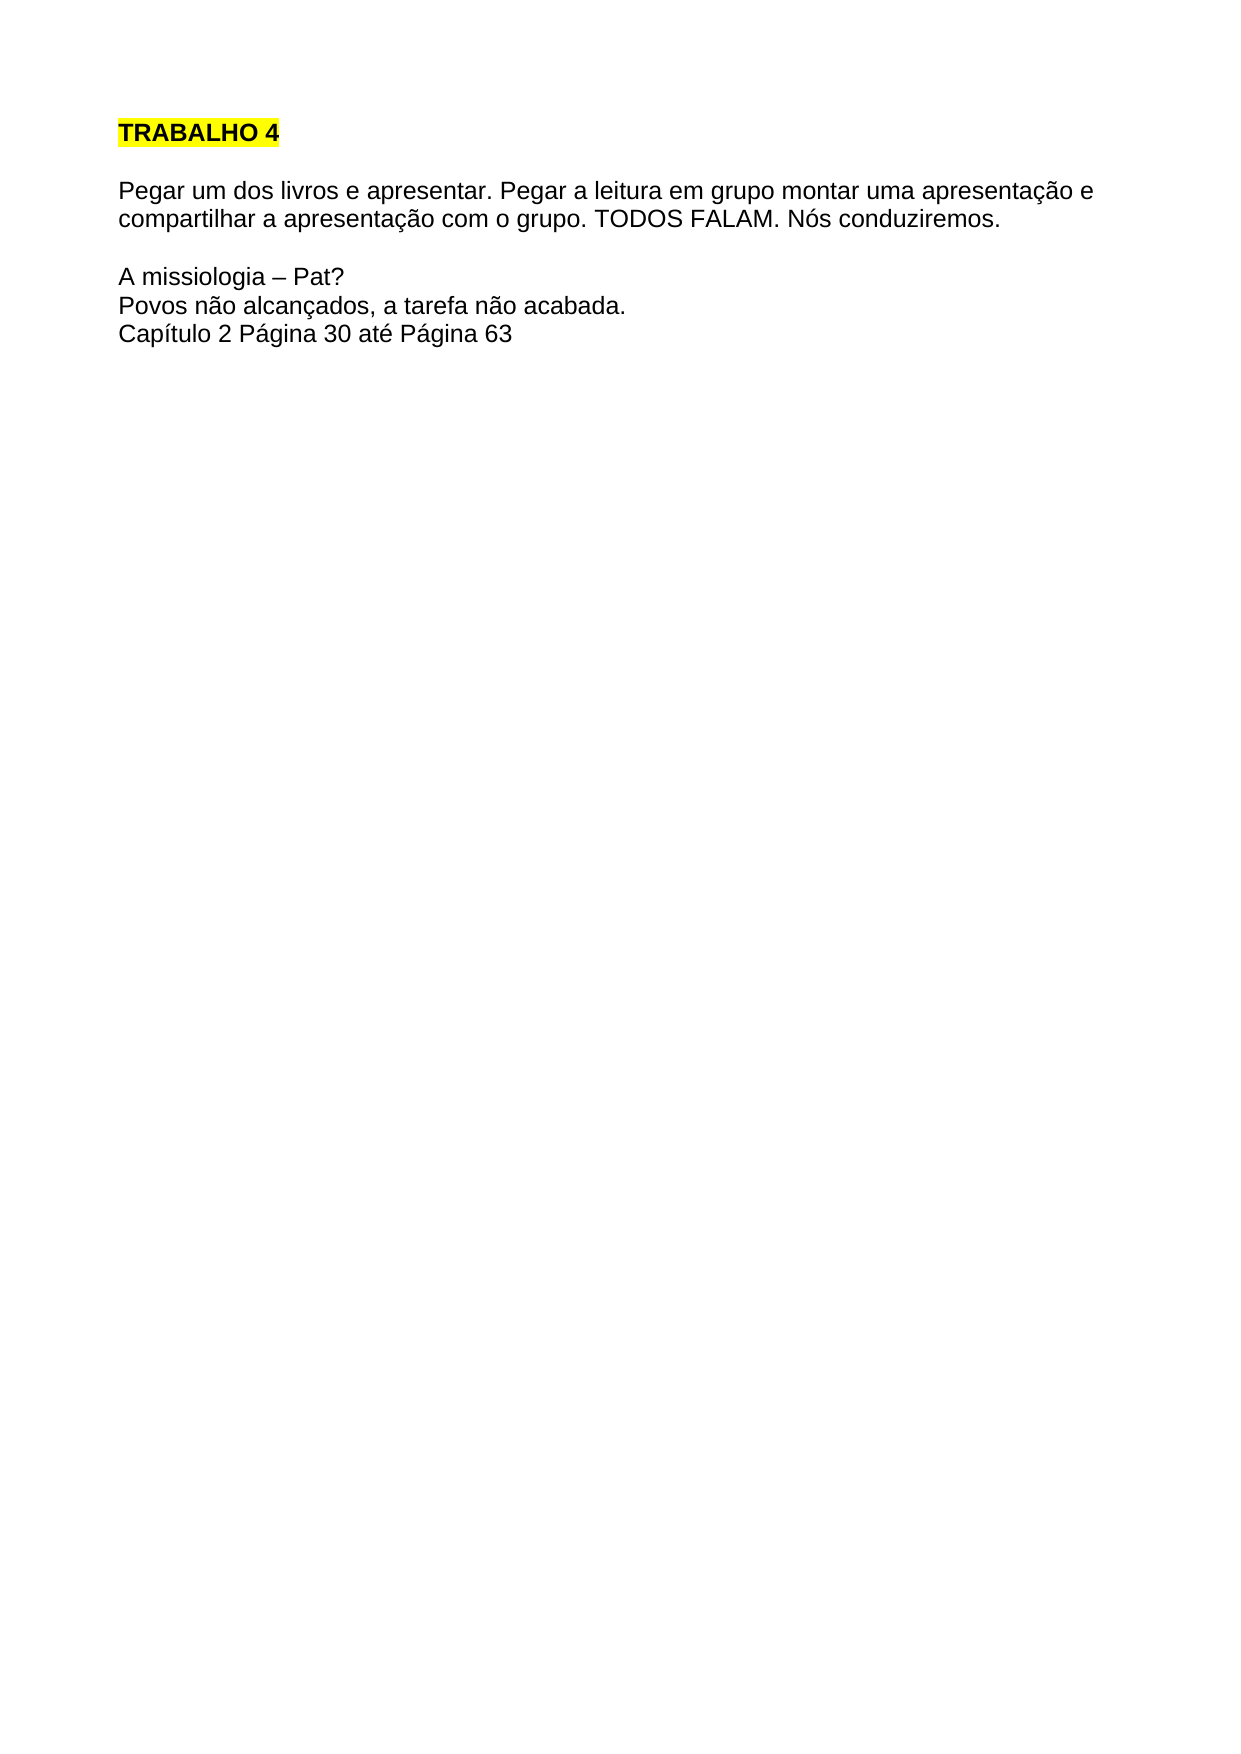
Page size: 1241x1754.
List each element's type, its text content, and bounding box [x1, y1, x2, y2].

text Povos não alcançados, a tarefa não acabada. [118, 291, 1122, 319]
text Pegar um dos livros e apresentar. Pegar a leitura em grupo montar uma apresentação e compartilhar a apresentação com o grupo. TODOS FALAM. Nós conduziremos. [118, 176, 1122, 233]
text TRABALHO 4 [118, 118, 1122, 147]
text Capítulo 2 Página 30 até Página 63 [118, 319, 1122, 348]
text A missiologia – Pat? [118, 262, 1122, 291]
